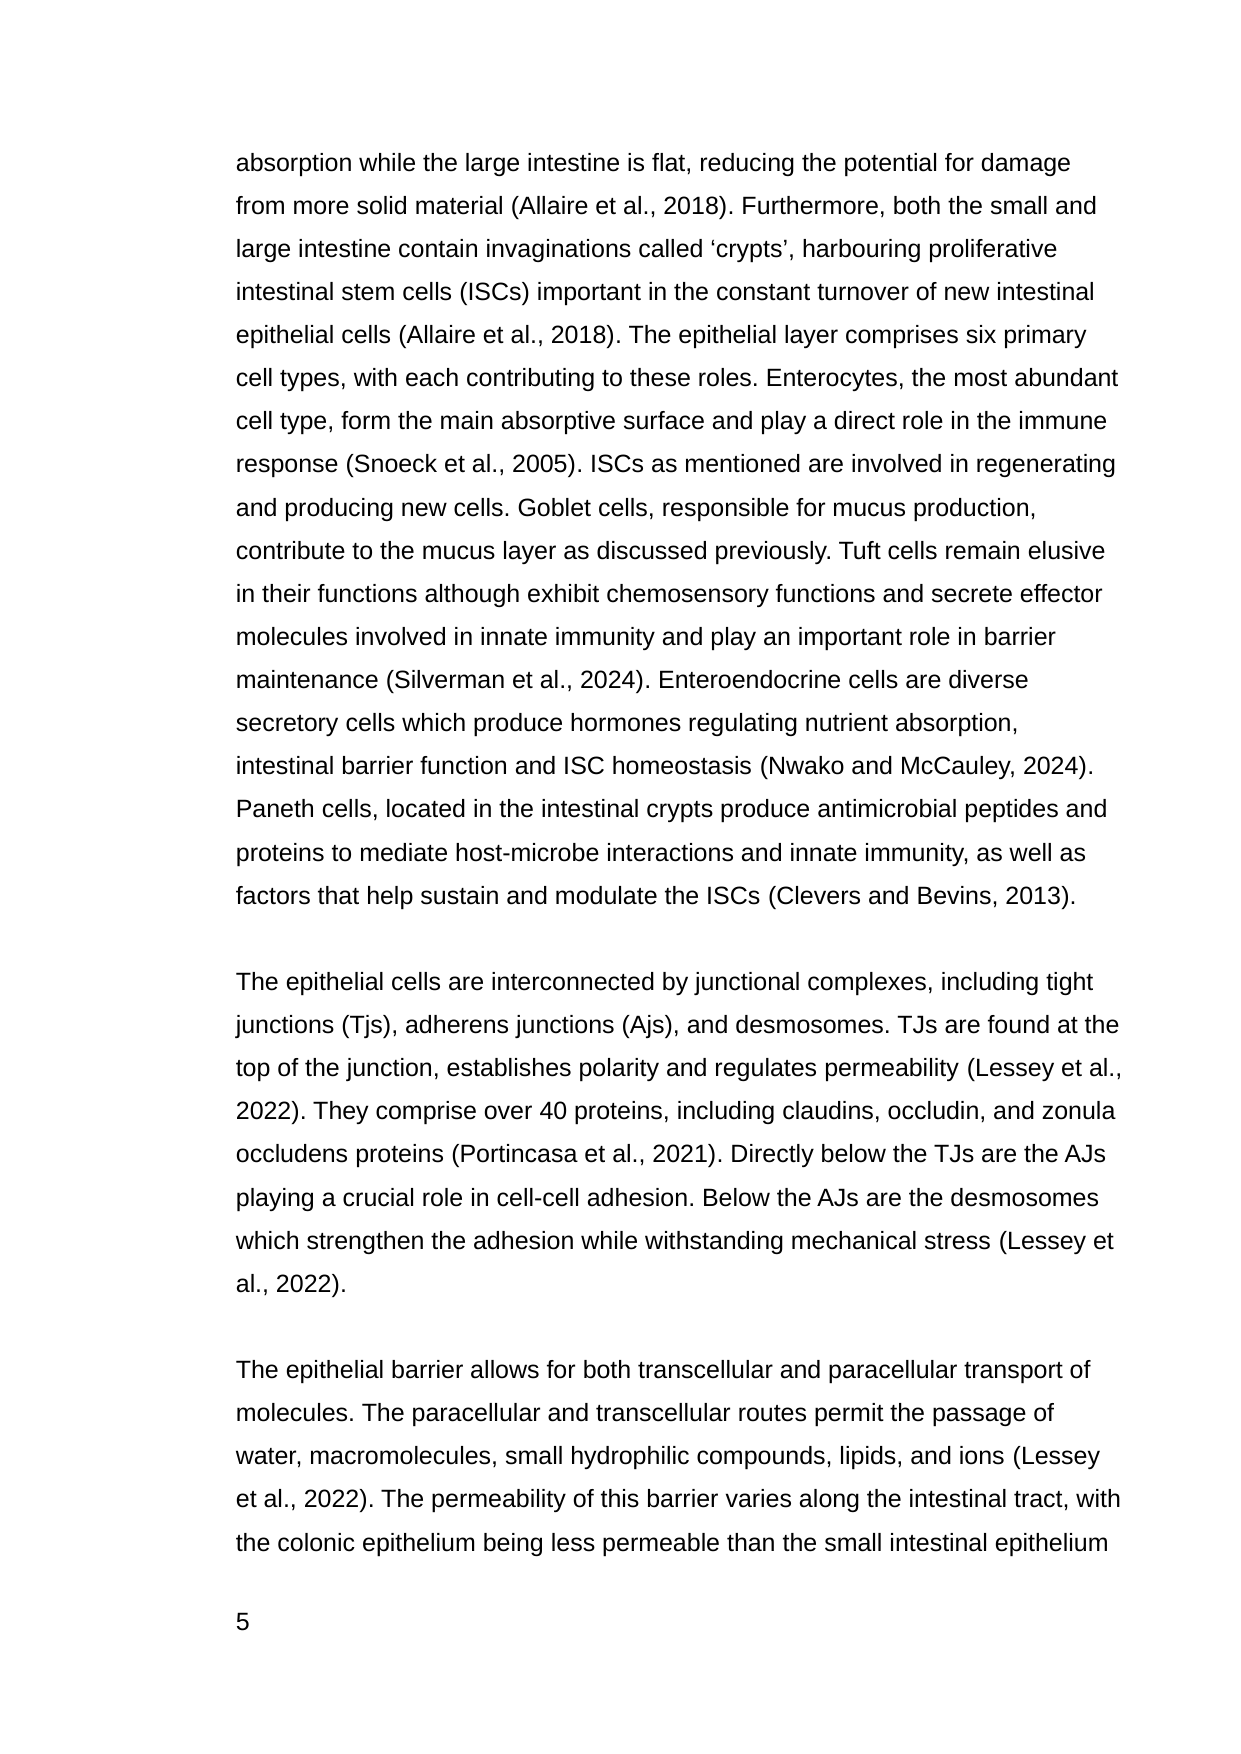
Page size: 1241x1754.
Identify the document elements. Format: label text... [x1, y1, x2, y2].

text The epithelial barrier allows for both transcellular and paracellular transport of molecules. The paracellular and transcellular routes permit the passage of water, macromolecules, small hydrophilic compounds, lipids, and ions (Lessey et al., 2022). The permeability of this barrier varies along the intestinal tract, with the colonic epithelium being less permeable than the small intestinal epithelium [236, 1355, 1122, 1556]
text absorption while the large intestine is flat, reducing the potential for damage from more solid material (Allaire et al., 2018). Furthermore, both the small and large intestine contain invaginations called ‘crypts’, harbouring proliferative intestinal stem cells (ISCs) important in the constant turnover of new intestinal epithelial cells (Allaire et al., 2018). The epithelial layer comprises six primary cell types, with each contributing to these roles. Enterocytes, the most abundant cell type, form the main absorptive surface and play a direct role in the immune response (Snoeck et al., 2005). ISCs as mentioned are involved in regenerating and producing new cells. Goblet cells, responsible for mucus production, contribute to the mucus layer as discussed previously. Tuft cells remain elusive in their functions although exhibit chemosensory functions and secrete effector molecules involved in innate immunity and play an important role in barrier maintenance (Silverman et al., 2024). Enteroendocrine cells are diverse secretory cells which produce hormones regulating nutrient absorption, intestinal barrier function and ISC homeostasis (Nwako and McCauley, 2024). Paneth cells, located in the intestinal crypts produce antimicrobial peptides and proteins to mediate host-microbe interactions and innate immunity, as well as factors that help sustain and modulate the ISCs (Clevers and Bevins, 2013). [236, 148, 1122, 909]
text The epithelial cells are interconnected by junctional complexes, including tight junctions (Tjs), adherens junctions (Ajs), and desmosomes. TJs are found at the top of the junction, establishes polarity and regulates permeability (Lessey et al., 2022). They comprise over 40 proteins, including claudins, occludin, and zonula occludens proteins (Portincasa et al., 2021). Directly below the TJs are the AJs playing a crucial role in cell-cell adhesion. Below the AJs are the desmosomes which strengthen the adhesion while withstanding mechanical stress (Lessey et al., 2022). [236, 967, 1122, 1298]
